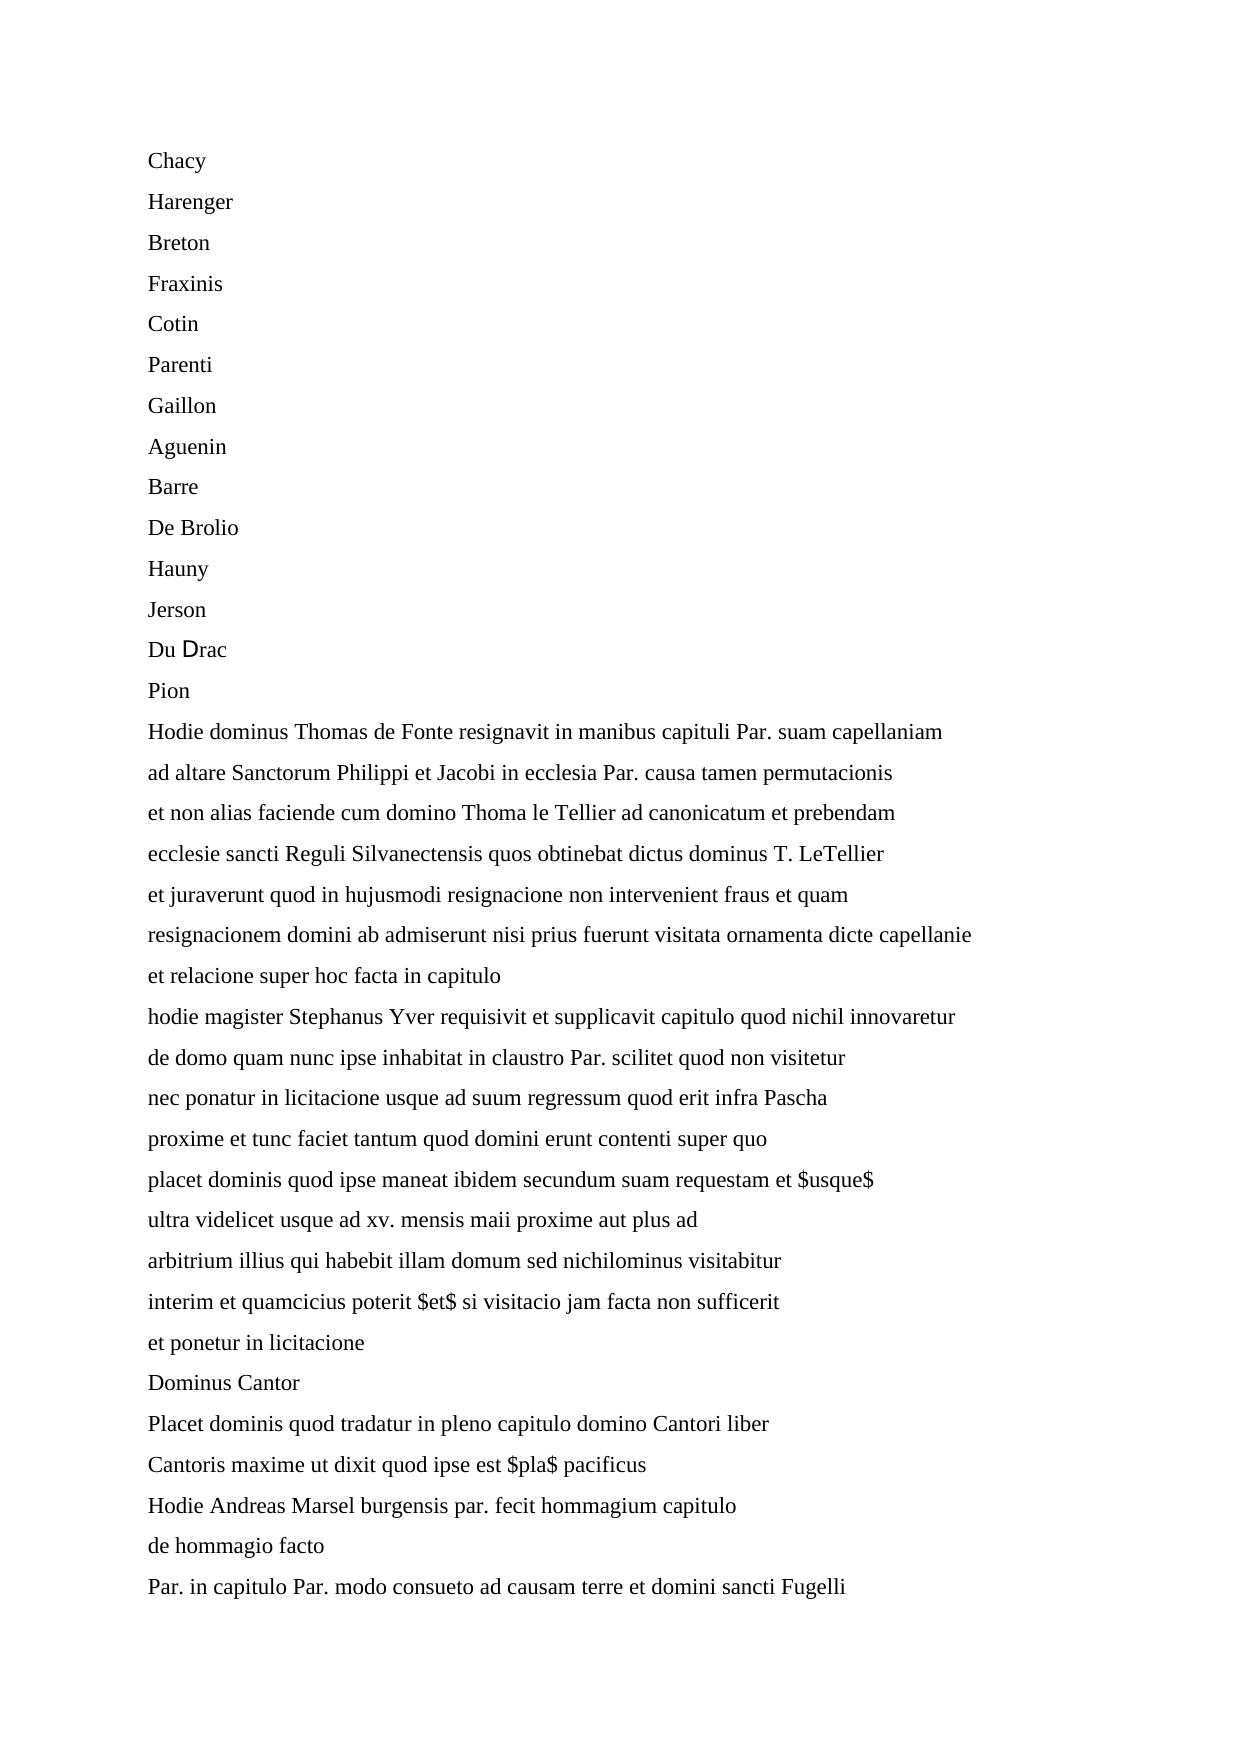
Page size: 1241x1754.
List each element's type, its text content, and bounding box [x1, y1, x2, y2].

text Chacy [148, 148, 1093, 174]
text Hauny [148, 555, 1093, 581]
text De Brolio [148, 514, 1093, 541]
text hodie magister Stephanus Yver requisivit et supplicavit capitulo quod nichil innovaretur [148, 1003, 1093, 1029]
text resignacionem domini ab admiserunt nisi prius fuerunt visitata ornamenta dicte capellanie [148, 921, 1093, 948]
text Du ᗞrac [148, 636, 1093, 663]
text et non alias faciende cum domino Thoma le Tellier ad canonicatum et prebendam [148, 799, 1093, 826]
text arbitrium illius qui habebit illam domum sed nichilominus visitabitur [148, 1247, 1093, 1274]
text Hodie dominus Thomas de Fonte resignavit in manibus capituli Par. suam capellaniam [148, 718, 1093, 744]
text Jerson [148, 596, 1093, 622]
text de domo quam nunc ipse inhabitat in claustro Par. scilitet quod non visitetur [148, 1044, 1093, 1070]
text proxime et tunc faciet tantum quod domini erunt contenti super quo [148, 1125, 1093, 1151]
text Gaillon [148, 392, 1093, 418]
text Par. in capitulo Par. modo consueto ad causam terre et domini sancti Fugelli [148, 1573, 1093, 1599]
text Breton [148, 229, 1093, 255]
text Barre [148, 473, 1093, 500]
text Placet dominis quod tradatur in pleno capitulo domino Cantori liber [148, 1410, 1093, 1437]
text Dominus Cantor [148, 1369, 1093, 1396]
text Cantoris maxime ut dixit quod ipse est $pla$ pacificus [148, 1451, 1093, 1477]
text placet dominis quod ipse maneat ibidem secundum suam requestam et $usque$ [148, 1166, 1093, 1192]
text et relacione super hoc facta in capitulo [148, 962, 1093, 988]
text Pion [148, 677, 1093, 703]
text ad altare Sanctorum Philippi et Jacobi in ecclesia Par. causa tamen permutacionis [148, 758, 1093, 785]
text et ponetur in licitacione [148, 1329, 1093, 1355]
text Fraxinis [148, 270, 1093, 296]
text de hommagio facto [148, 1532, 1093, 1559]
text ecclesie sancti Reguli Silvanectensis quos obtinebat dictus dominus T. LeTellier [148, 840, 1093, 866]
text nec ponatur in licitacione usque ad suum regressum quod erit infra Pascha [148, 1084, 1093, 1111]
text interim et quamcicius poterit $et$ si visitacio jam facta non sufficerit [148, 1288, 1093, 1314]
text Cotin [148, 311, 1093, 337]
text Harenger [148, 188, 1093, 215]
text Hodie Andreas Marsel burgensis par. fecit hommagium capitulo [148, 1492, 1093, 1518]
text Aguenin [148, 433, 1093, 459]
text Parenti [148, 351, 1093, 378]
text ultra videlicet usque ad xv. mensis maii proxime aut plus ad [148, 1207, 1093, 1233]
text et juraverunt quod in hujusmodi resignacione non intervenient fraus et quam [148, 881, 1093, 907]
